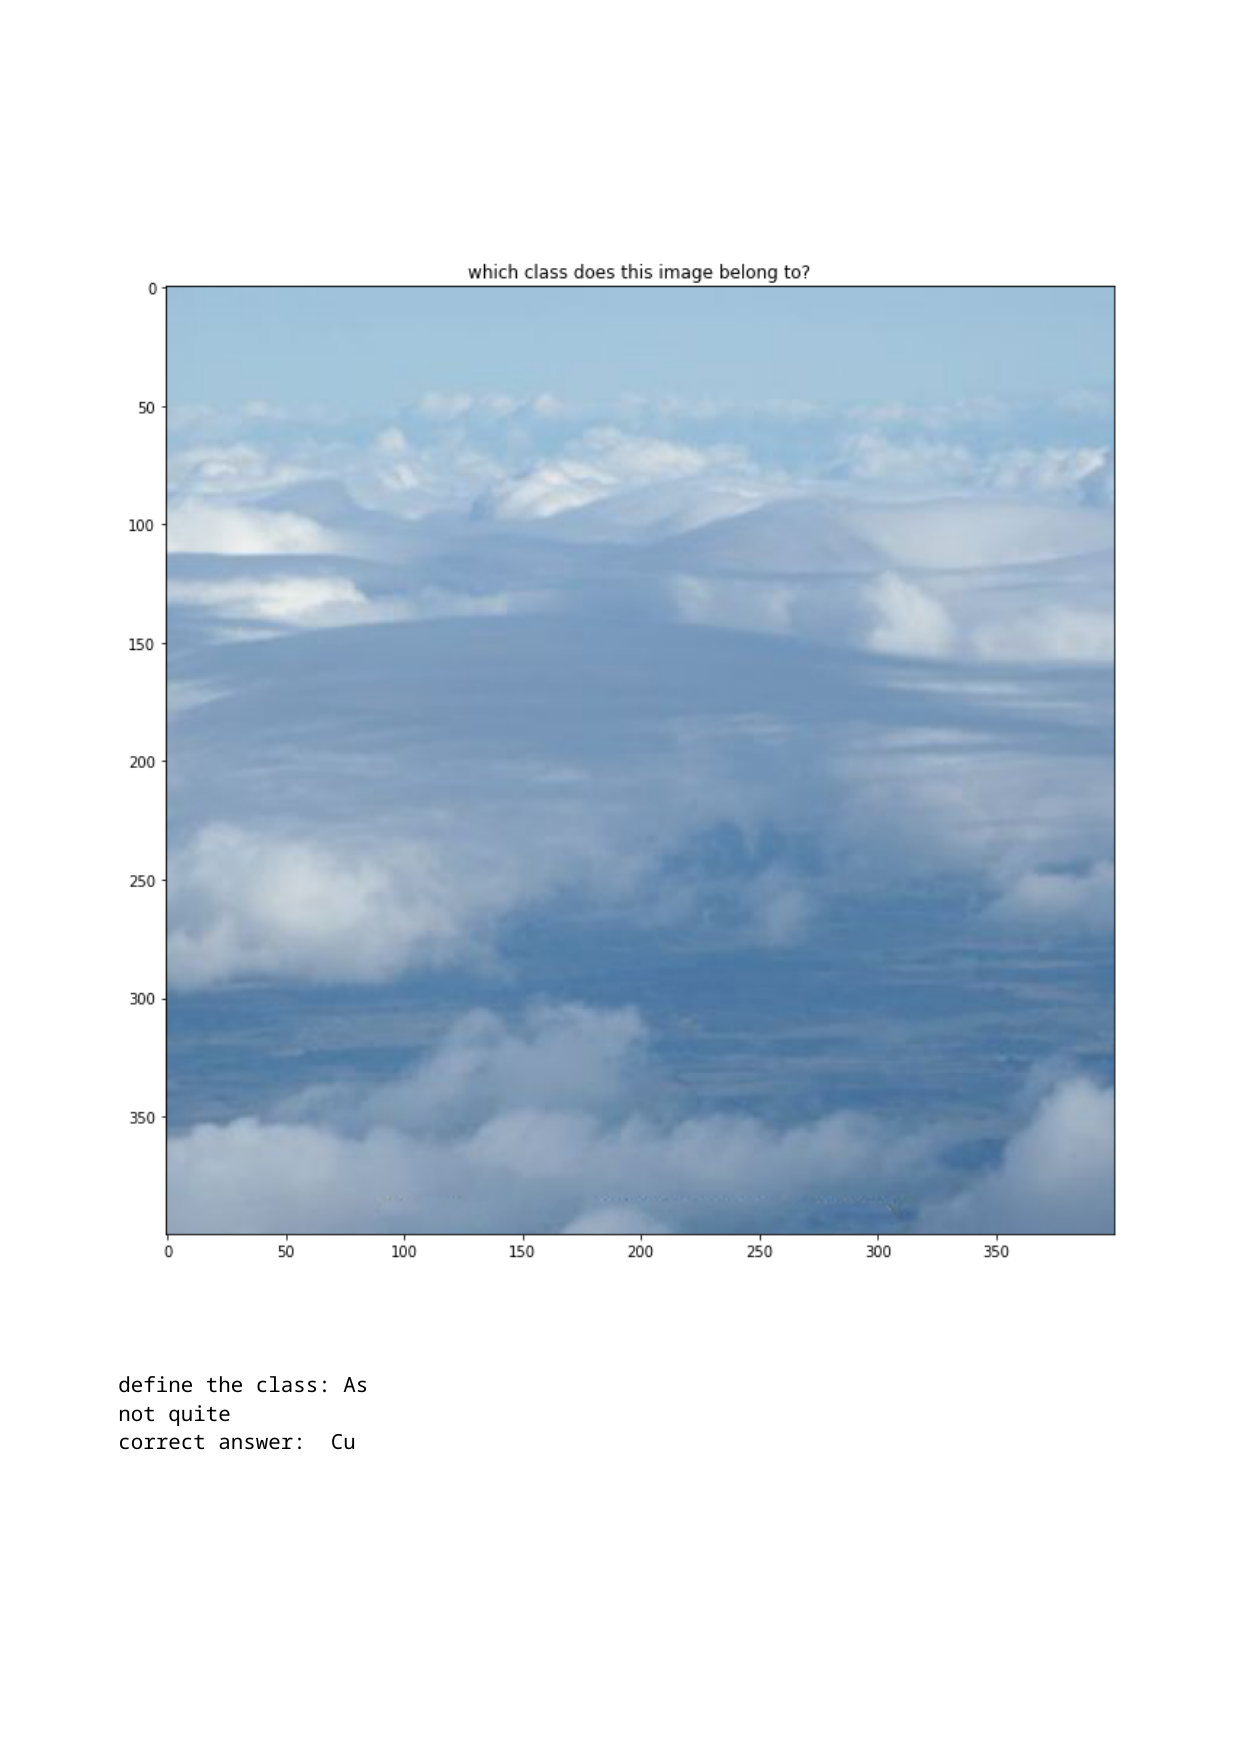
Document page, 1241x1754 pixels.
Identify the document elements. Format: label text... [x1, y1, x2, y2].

picture [118, 254, 1123, 1269]
text not quite [118, 1399, 1122, 1427]
text correct answer: Cu [118, 1427, 1122, 1456]
text define the class: As [118, 1371, 1122, 1399]
